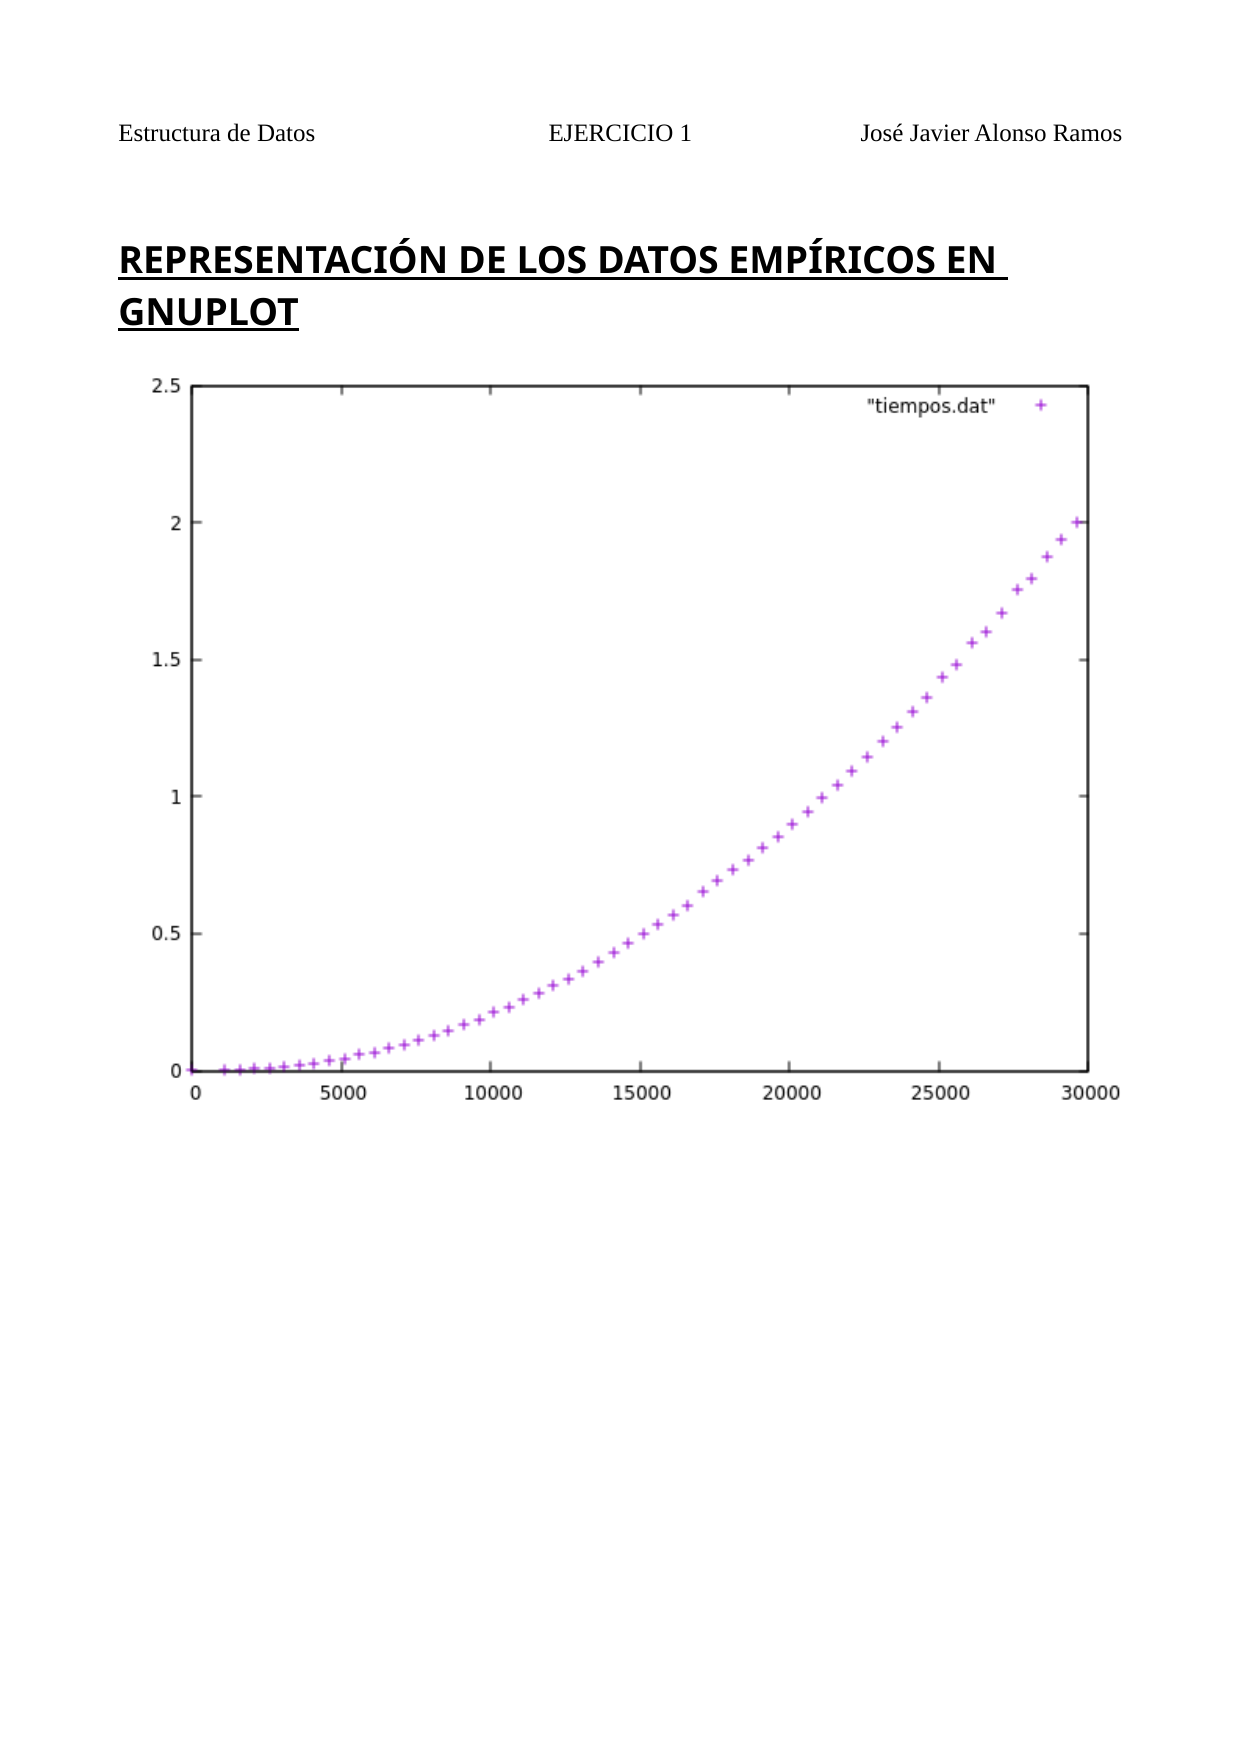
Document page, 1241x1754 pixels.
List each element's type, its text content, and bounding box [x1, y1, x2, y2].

text REPRESENTACIÓN DE LOS DATOS EMPÍRICOS EN GNUPLOT [118, 234, 1122, 336]
picture [120, 364, 1121, 1114]
